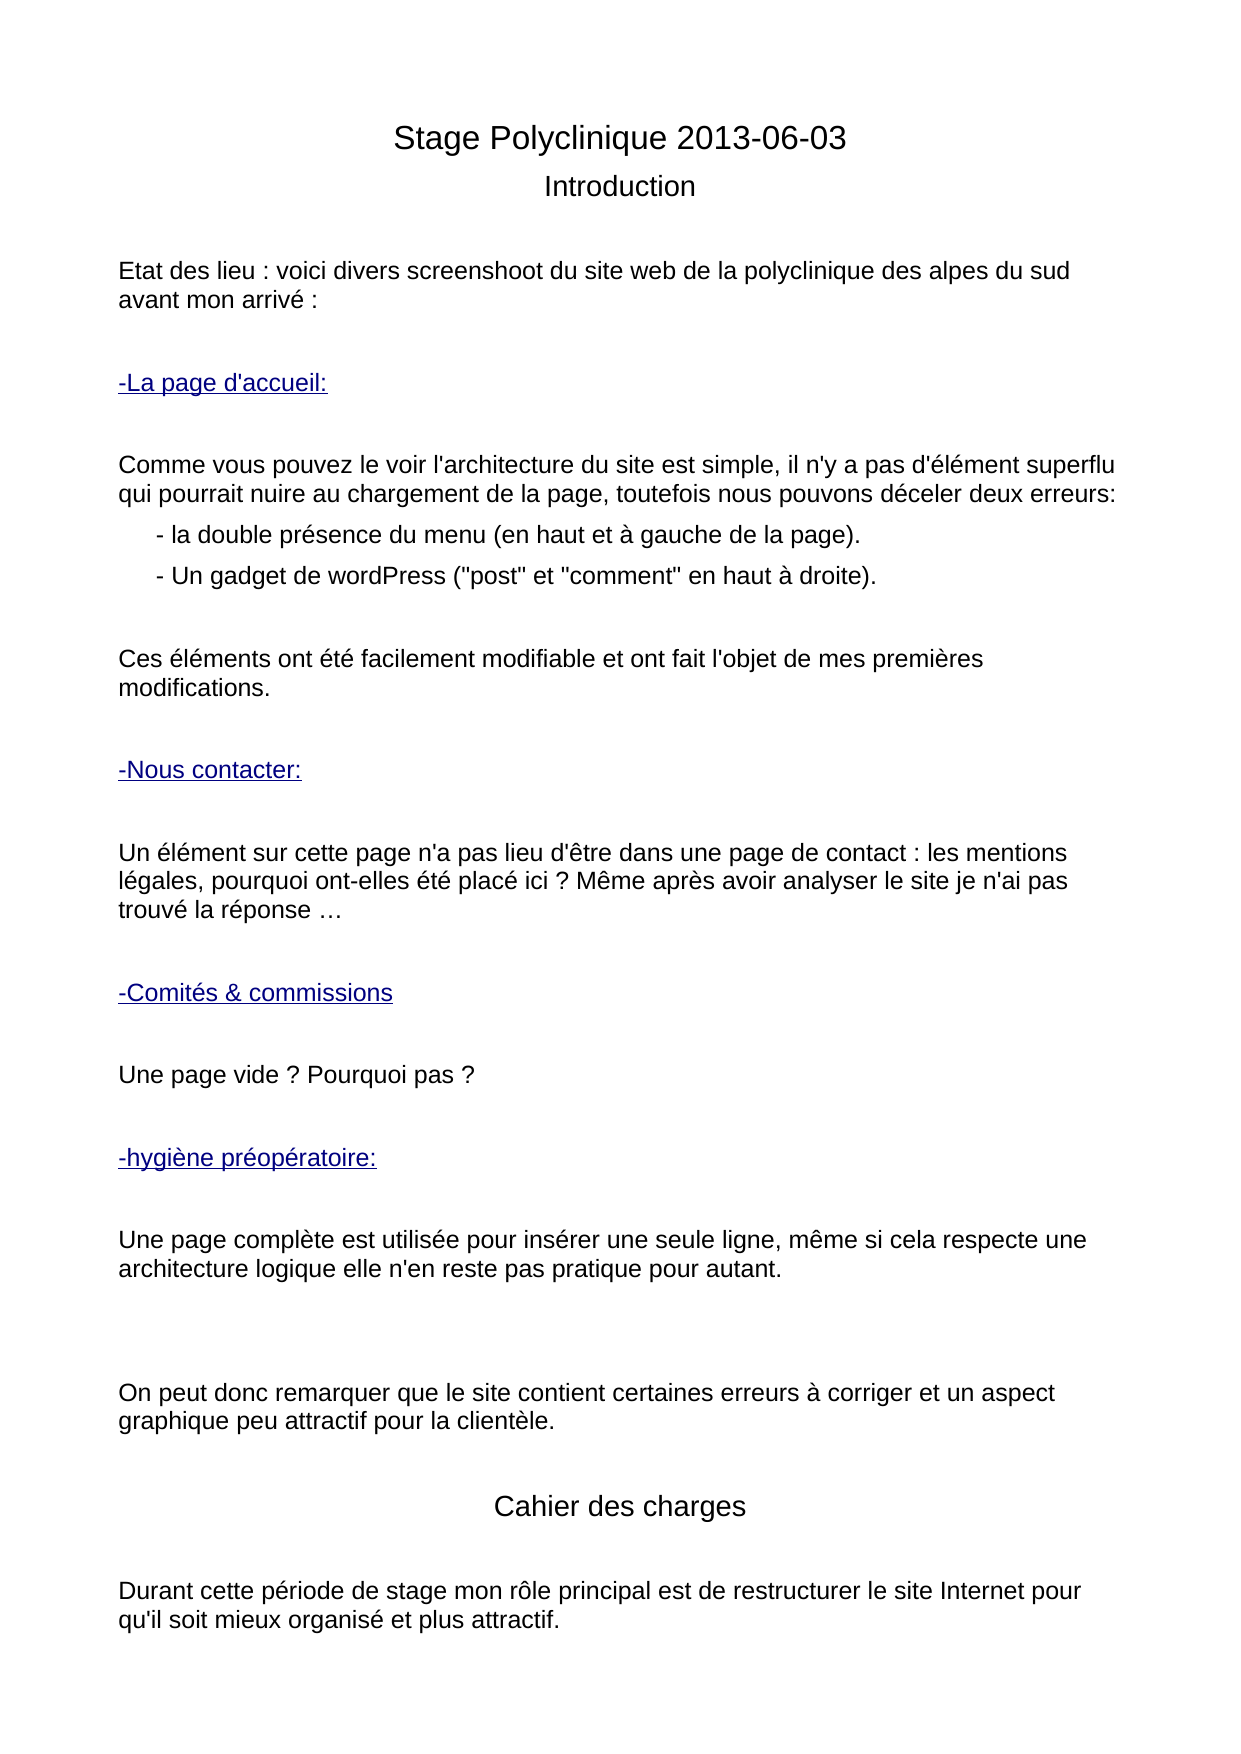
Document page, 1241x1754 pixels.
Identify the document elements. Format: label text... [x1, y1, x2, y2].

text - la double présence du menu (en haut et à gauche de la page). [156, 520, 1122, 549]
text - Un gadget de wordPress ("post" et "comment" en haut à droite). [156, 561, 1122, 590]
text -La page d'accueil: [118, 368, 1122, 396]
text -Nous contacter: [118, 755, 1122, 784]
text Ces éléments ont été facilement modifiable et ont fait l'objet de mes premières modifications. [118, 644, 1122, 701]
text Comme vous pouvez le voir l'architecture du site est simple, il n'y a pas d'élément superflu qui pourrait nuire au chargement de la page, toutefois nous pouvons déceler deux erreurs: [118, 450, 1122, 508]
text -hygiène préopératoire: [118, 1143, 1122, 1171]
text Introduction [118, 169, 1122, 203]
text Stage Polyclinique 2013-06-03 [118, 118, 1122, 157]
text On peut donc remarquer que le site contient certaines erreurs à corriger et un aspect graphique peu attractif pour la clientèle. [118, 1378, 1122, 1435]
text -Comités & commissions [118, 978, 1122, 1006]
text Etat des lieu : voici divers screenshoot du site web de la polyclinique des alpes du sud avant mon arrivé : [118, 256, 1122, 314]
text Un élément sur cette page n'a pas lieu d'être dans une page de contact : les mentions légales, pourquoi ont-elles été placé ici ? Même après avoir analyser le site je n'ai pas trouvé la réponse … [118, 838, 1122, 924]
text Une page complète est utilisée pour insérer une seule ligne, même si cela respecte une architecture logique elle n'en reste pas pratique pour autant. [118, 1225, 1122, 1283]
text Une page vide ? Pourquoi pas ? [118, 1060, 1122, 1089]
text Cahier des charges [118, 1489, 1122, 1522]
text Durant cette période de stage mon rôle principal est de restructurer le site Internet pour qu'il soit mieux organisé et plus attractif. [118, 1576, 1122, 1634]
